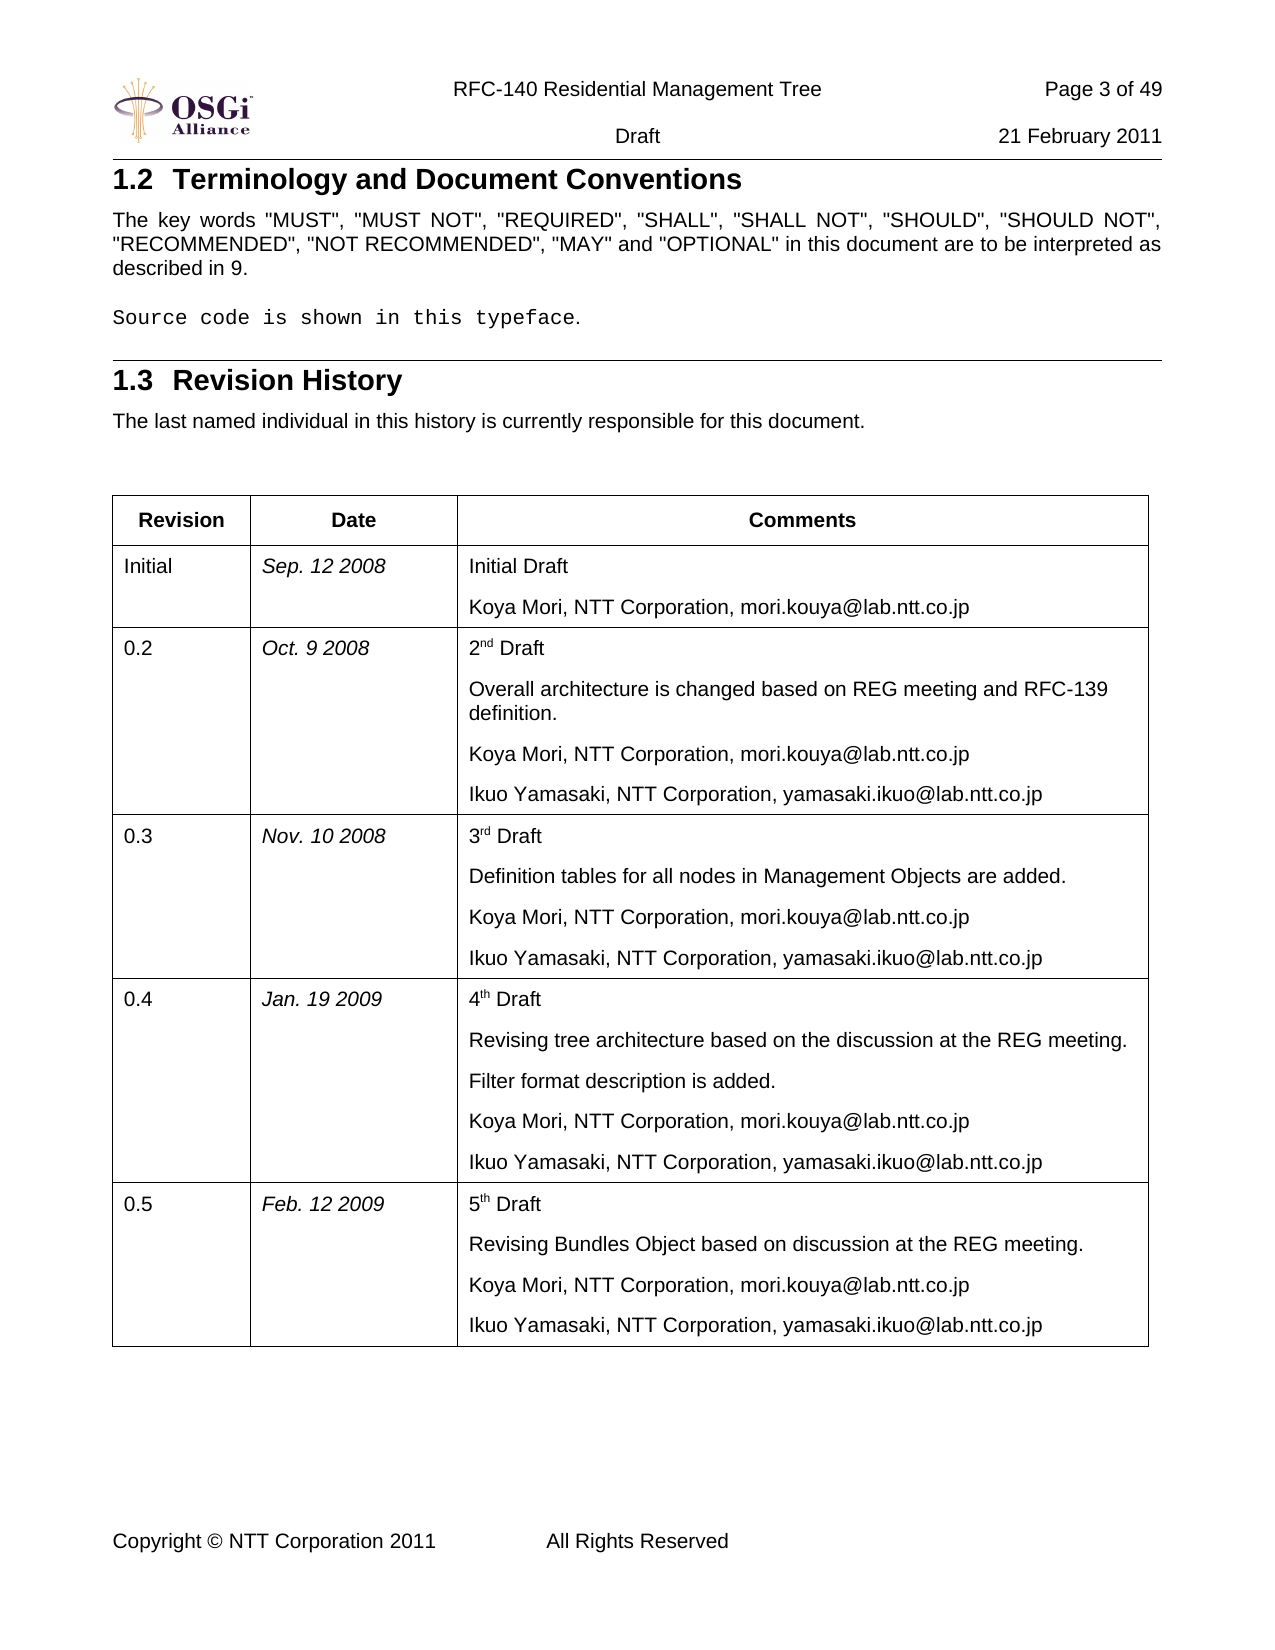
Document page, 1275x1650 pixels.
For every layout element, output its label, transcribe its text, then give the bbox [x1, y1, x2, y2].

table_header Revision [113, 496, 250, 544]
text The key words "MUST", "MUST NOT", "REQUIRED", "SHALL", "SHALL NOT", "SHOULD", "SHOULD NOT", "RECOMMENDED", "NOT RECOMMENDED", "MAY" and "OPTIONAL" in this document are to be interpreted as described in 9. [112, 208, 1162, 280]
text Source code is shown in this typeface. [112, 305, 1162, 331]
table_cell 0.4 [113, 979, 250, 1182]
table_cell 0.2 [113, 628, 250, 814]
subtitle Terminology and Document Conventions [112, 160, 1162, 196]
picture [114, 78, 254, 143]
table_header Date [251, 496, 457, 544]
table_cell Sep. 12 2008 [251, 546, 457, 627]
subtitle Revision History [112, 361, 1162, 397]
table_cell Initial [113, 546, 250, 627]
table_cell 5th Draft Revising Bundles Object based on discussion at the REG meeting. Koya Mori, NTT Corporation, mori.kouya@lab.ntt.co.jp Ikuo Yamasaki, NTT Corporation, yamasaki.ikuo@lab.ntt.co.jp [458, 1183, 1148, 1346]
table_cell 2nd Draft Overall architecture is changed based on REG meeting and RFC-139 definition. Koya Mori, NTT Corporation, mori.kouya@lab.ntt.co.jp Ikuo Yamasaki, NTT Corporation, yamasaki.ikuo@lab.ntt.co.jp [458, 628, 1148, 814]
table_cell 0.5 [113, 1183, 250, 1346]
table_cell 4th Draft Revising tree architecture based on the discussion at the REG meeting. Filter format description is added. Koya Mori, NTT Corporation, mori.kouya@lab.ntt.co.jp Ikuo Yamasaki, NTT Corporation, yamasaki.ikuo@lab.ntt.co.jp [458, 979, 1148, 1182]
table_cell Oct. 9 2008 [251, 628, 457, 814]
text The last named individual in this history is currently responsible for this document. [112, 409, 1162, 433]
table_cell Jan. 19 2009 [251, 979, 457, 1182]
table_cell Feb. 12 2009 [251, 1183, 457, 1346]
table_cell Nov. 10 2008 [251, 815, 457, 978]
table_cell 0.3 [113, 815, 250, 978]
table_header Comments [458, 496, 1148, 544]
table_cell Initial Draft Koya Mori, NTT Corporation, mori.kouya@lab.ntt.co.jp [458, 546, 1148, 627]
table_cell 3rd Draft Definition tables for all nodes in Management Objects are added. Koya Mori, NTT Corporation, mori.kouya@lab.ntt.co.jp Ikuo Yamasaki, NTT Corporation, yamasaki.ikuo@lab.ntt.co.jp [458, 815, 1148, 978]
